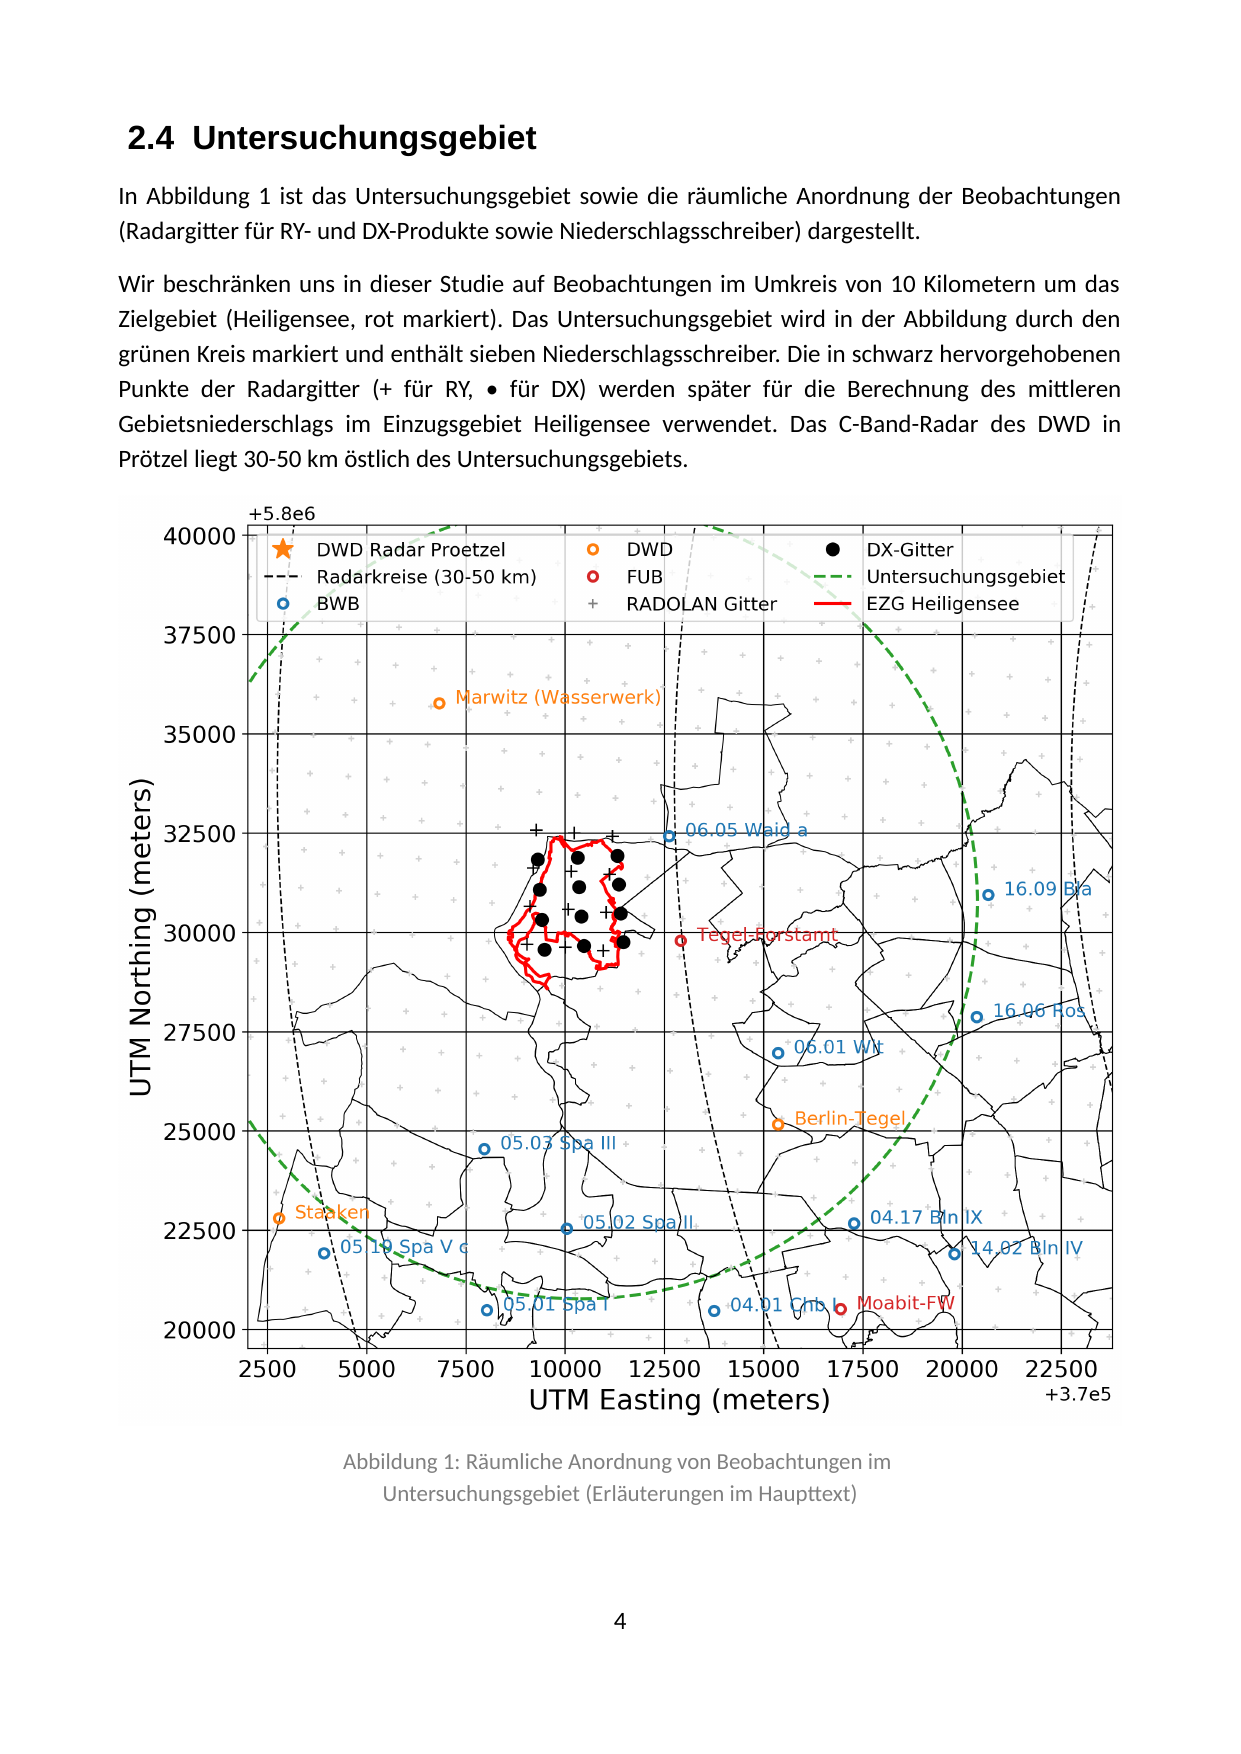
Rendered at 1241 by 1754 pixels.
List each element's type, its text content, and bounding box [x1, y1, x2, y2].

picture [118, 495, 1123, 1426]
text Abbildung 1: Räumliche Anordnung von Beobachtungen im Untersuchungsgebiet (Erläuterungen im Haupttext) [118, 1447, 1122, 1508]
text In Abbildung 1 ist das Untersuchungsgebiet sowie die räumliche Anordnung der Beobachtungen (Radargitter für RY- und DX-Produkte sowie Niederschlagsschreiber) dargestellt. [118, 180, 1122, 246]
subtitle Untersuchungsgebiet [118, 118, 1122, 157]
text Wir beschränken uns in dieser Studie auf Beobachtungen im Umkreis von 10 Kilometern um das Zielgebiet (Heiligensee, rot markiert). Das Untersuchungsgebiet wird in der Abbildung durch den grünen Kreis markiert und enthält sieben Niederschlagsschreiber. Die in schwarz hervorgehobenen Punkte der Radargitter (+ für RY, • für DX) werden später für die Berechnung des mittleren Gebietsniederschlags im Einzugsgebiet Heiligensee verwendet. Das C-Band-Radar des DWD in Prötzel liegt 30-50 km östlich des Untersuchungsgebiets. [118, 268, 1122, 473]
